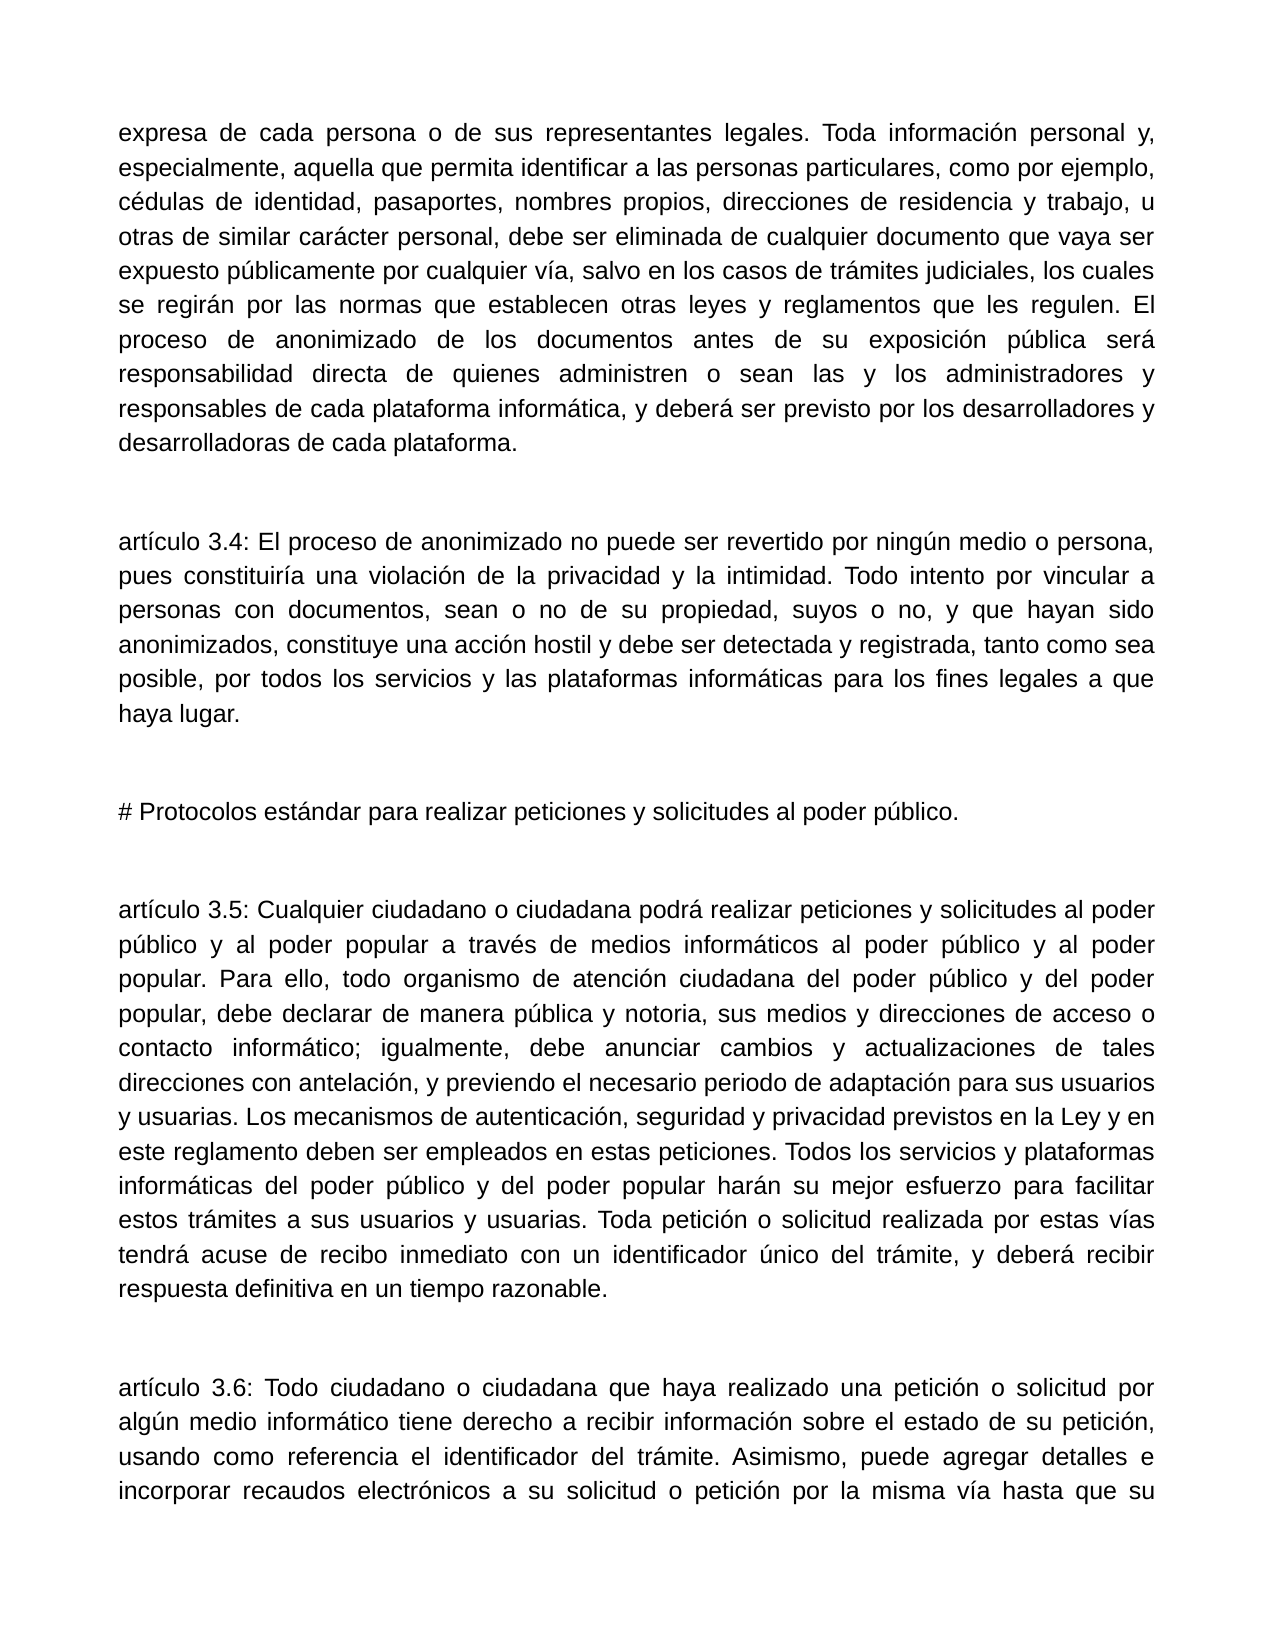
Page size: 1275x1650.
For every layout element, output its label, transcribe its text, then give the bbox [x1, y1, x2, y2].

text artículo 3.6: Todo ciudadano o ciudadana que haya realizado una petición o solicitud por algún medio informático tiene derecho a recibir información sobre el estado de su petición, usando como referencia el identificador del trámite. Asimismo, puede agregar detalles e incorporar recaudos electrónicos a su solicitud o petición por la misma vía hasta que su [118, 1373, 1157, 1505]
text artículo 3.5: Cualquier ciudadano o ciudadana podrá realizar peticiones y solicitudes al poder público y al poder popular a través de medios informáticos al poder público y al poder popular. Para ello, todo organismo de atención ciudadana del poder público y del poder popular, debe declarar de manera pública y notoria, sus medios y direcciones de acceso o contacto informático; igualmente, debe anunciar cambios y actualizaciones de tales direcciones con antelación, y previendo el necesario periodo de adaptación para sus usuarios y usuarias. Los mecanismos de autenticación, seguridad y privacidad previstos en la Ley y en este reglamento deben ser empleados en estas peticiones. Todos los servicios y plataformas informáticas del poder público y del poder popular harán su mejor esfuerzo para facilitar estos trámites a sus usuarios y usuarias. Toda petición o solicitud realizada por estas vías tendrá acuse de recibo inmediato con un identificador único del trámite, y deberá recibir respuesta definitiva en un tiempo razonable. [118, 895, 1157, 1303]
text artículo 3.4: El proceso de anonimizado no puede ser revertido por ningún medio o persona, pues constituiría una violación de la privacidad y la intimidad. Todo intento por vincular a personas con documentos, sean o no de su propiedad, suyos o no, y que hayan sido anonimizados, constituye una acción hostil y debe ser detectada y registrada, tanto como sea posible, por todos los servicios y las plataformas informáticas para los fines legales a que haya lugar. [118, 527, 1157, 728]
text expresa de cada persona o de sus representantes legales. Toda información personal y, especialmente, aquella que permita identificar a las personas particulares, como por ejemplo, cédulas de identidad, pasaportes, nombres propios, direcciones de residencia y trabajo, u otras de similar carácter personal, debe ser eliminada de cualquier documento que vaya ser expuesto públicamente por cualquier vía, salvo en los casos de trámites judiciales, los cuales se regirán por las normas que establecen otras leyes y reglamentos que les regulen. El proceso de anonimizado de los documentos antes de su exposición pública será responsabilidad directa de quienes administren o sean las y los administradores y responsables de cada plataforma informática, y deberá ser previsto por los desarrolladores y desarrolladoras de cada plataforma. [118, 118, 1157, 457]
text # Protocolos estándar para realizar peticiones y solicitudes al poder público. [118, 797, 1157, 826]
